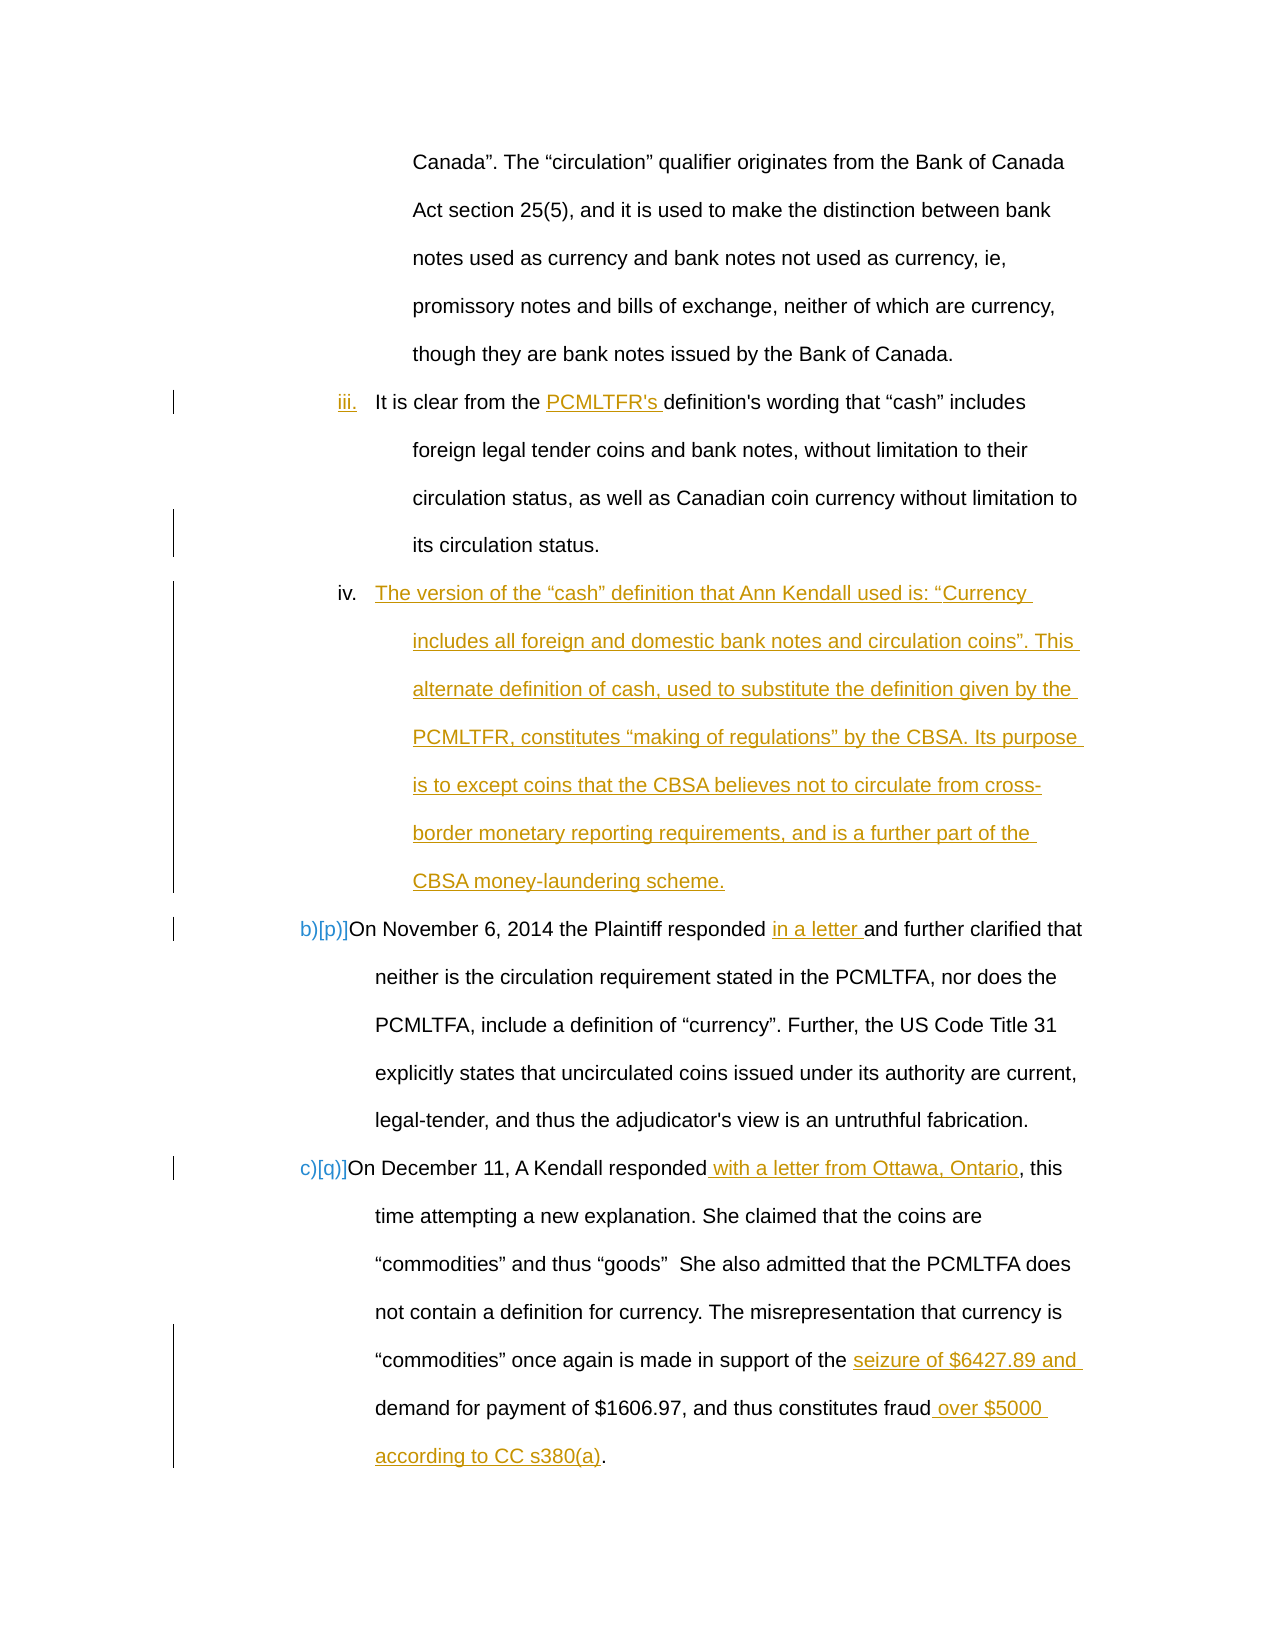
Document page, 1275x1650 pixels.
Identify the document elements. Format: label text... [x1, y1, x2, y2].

list On November 6, 2014 the Plaintiff responded in a letter and further clarified that neither is the circulation requirement stated in the PCMLTFA, nor does the PCMLTFA, include a definition of “currency”. Further, the US Code Title 31 explicitly states that uncirculated coins issued under its authority are current, legal-tender, and thus the adjudicator's view is an untruthful fabrication. [300, 917, 1087, 1132]
list Canada”. The “circulation” qualifier originates from the Bank of Canada Act section 25(5), and it is used to make the distinction between bank notes used as currency and bank notes not used as currency, ie, promissory notes and bills of exchange, neither of which are currency, though they are bank notes issued by the Bank of Canada. [337, 150, 1087, 366]
list It is clear from the PCMLTFR's definition's wording that “cash” includes foreign legal tender coins and bank notes, without limitation to their circulation status, as well as Canadian coin currency without limitation to its circulation status. [337, 389, 1087, 557]
list On December 11, A Kendall responded with a letter from Ottawa, Ontario, this time attempting a new explanation. She claimed that the coins are “commodities” and thus “goods” She also admitted that the PCMLTFA does not contain a definition for currency. The misrepresentation that currency is “commodities” once again is made in support of the seizure of $6427.89 and demand for payment of $1606.97, and thus constitutes fraud over $5000 according to CC s380(a). [300, 1156, 1087, 1468]
list The version of the “cash” definition that Ann Kendall used is: “Currency includes all foreign and domestic bank notes and circulation coins”. This alternate definition of cash, used to substitute the definition given by the PCMLTFR, constitutes “making of regulations” by the CBSA. Its purpose is to except coins that the CBSA believes not to circulate from cross-border monetary reporting requirements, and is a further part of the CBSA money-laundering scheme. [337, 581, 1087, 893]
